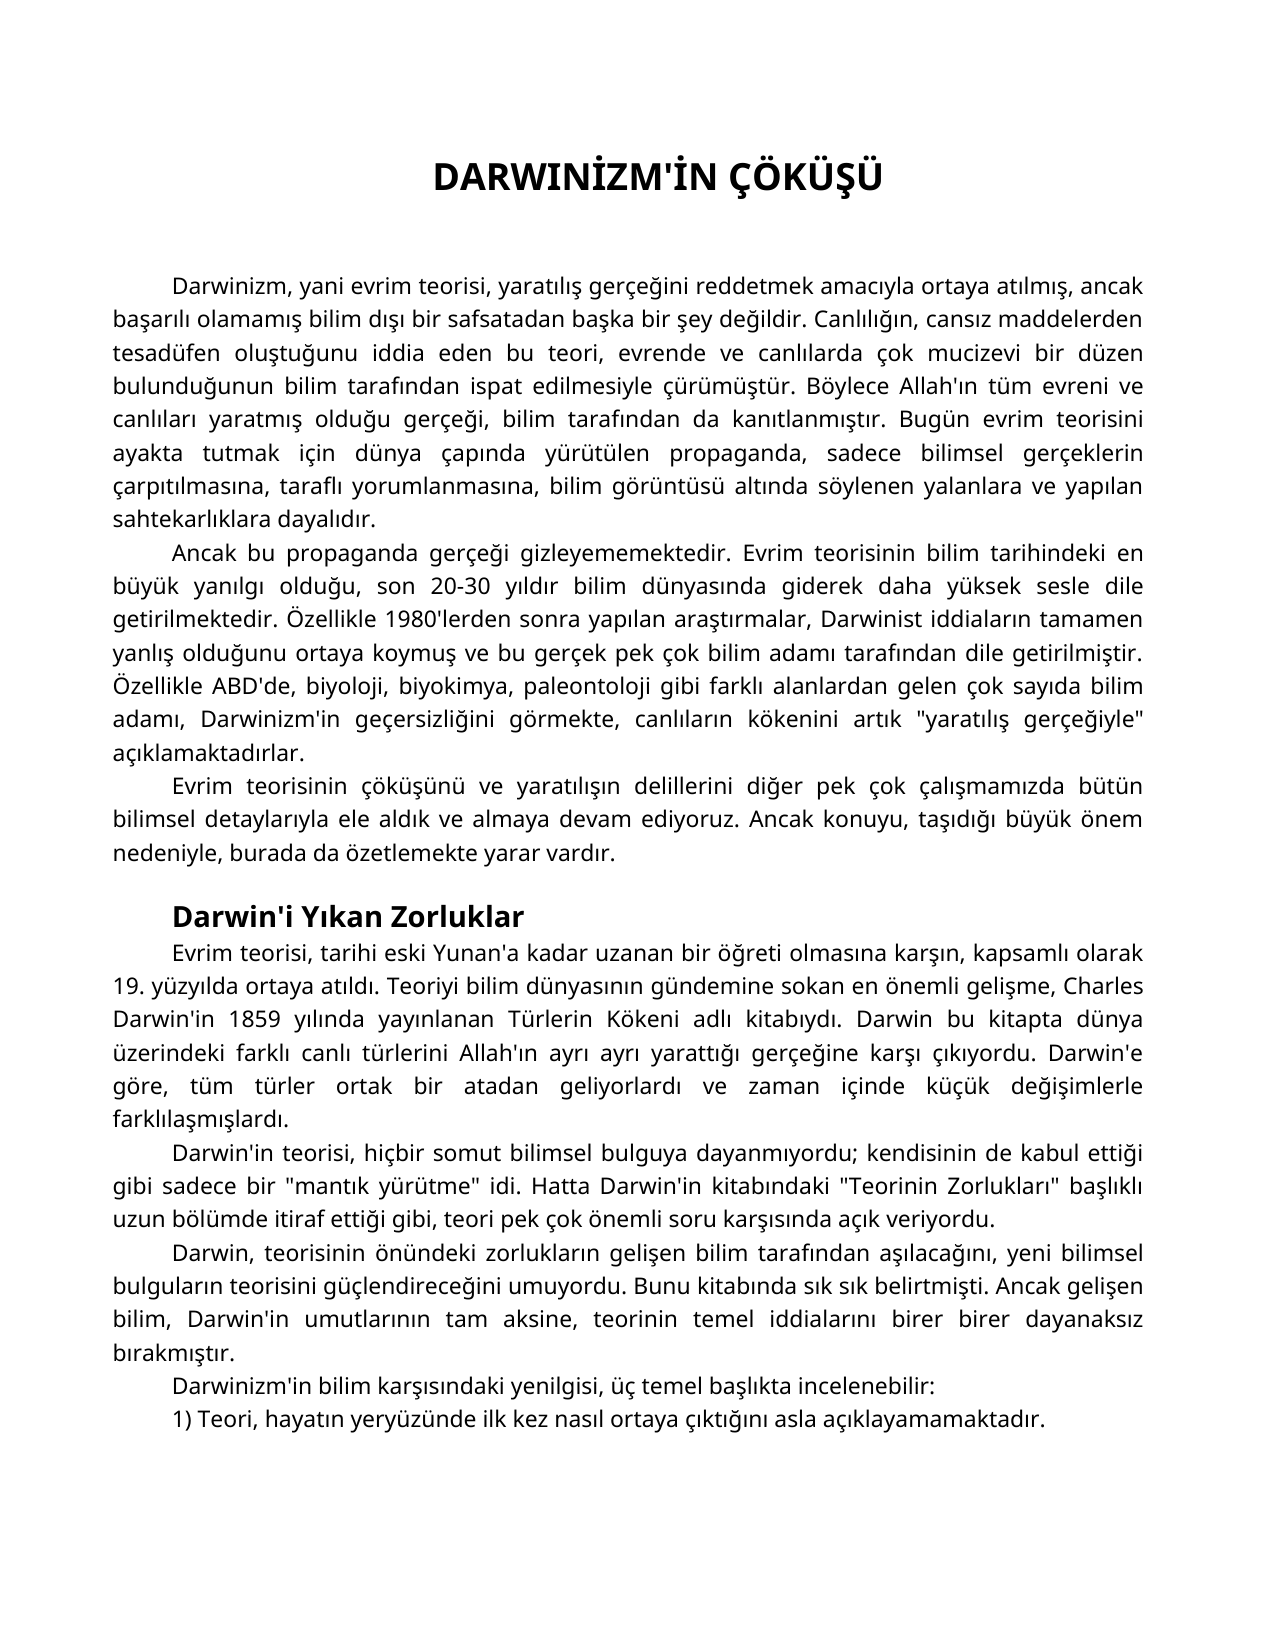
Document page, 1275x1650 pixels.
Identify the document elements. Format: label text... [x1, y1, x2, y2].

text Evrim teorisi, tarihi eski Yunan'a kadar uzanan bir öğreti olmasına karşın, kapsamlı olarak 19. yüzyılda ortaya atıldı. Teoriyi bilim dünyasının gündemine sokan en önemli gelişme, Charles Darwin'in 1859 yılında yayınlanan Türlerin Kökeni adlı kitabıydı. Darwin bu kitapta dünya üzerindeki farklı canlı türlerini Allah'ın ayrı ayrı yarattığı gerçeğine karşı çıkıyordu. Darwin'e göre, tüm türler ortak bir atadan geliyorlardı ve zaman içinde küçük değişimlerle farklılaşmışlardı. [112, 934, 1145, 1134]
text Darwin'in teorisi, hiçbir somut bilimsel bulguya dayanmıyordu; kendisinin de kabul ettiği gibi sadece bir "mantık yürütme" idi. Hatta Darwin'in kitabındaki "Teorinin Zorlukları" başlıklı uzun bölümde itiraf ettiği gibi, teori pek çok önemli soru karşısında açık veriyordu. [112, 1134, 1145, 1234]
text Darwinizm'in bilim karşısındaki yenilgisi, üç temel başlıkta incelenebilir: [112, 1368, 1145, 1401]
text Darwin, teorisinin önündeki zorlukların gelişen bilim tarafından aşılacağını, yeni bilimsel bulguların teorisini güçlendireceğini umuyordu. Bunu kitabında sık sık belirtmişti. Ancak gelişen bilim, Darwin'in umutlarının tam aksine, teorinin temel iddialarını birer birer dayanaksız bırakmıştır. [112, 1234, 1145, 1368]
text 1) Teori, hayatın yeryüzünde ilk kez nasıl ortaya çıktığını asla açıklayamamaktadır. [112, 1401, 1145, 1434]
text Darwin'i Yıkan Zorluklar [112, 901, 1145, 934]
text DARWINİZM'İN ÇÖKÜŞÜ [112, 150, 1145, 201]
text Darwinizm, yani evrim teorisi, yaratılış gerçeğini reddetmek amacıyla ortaya atılmış, ancak başarılı olamamış bilim dışı bir safsatadan başka bir şey değildir. Canlılığın, cansız maddelerden tesadüfen oluştuğunu iddia eden bu teori, evrende ve canlılarda çok mucizevi bir düzen bulunduğunun bilim tarafından ispat edilmesiyle çürümüştür. Böylece Allah'ın tüm evreni ve canlıları yaratmış olduğu gerçeği, bilim tarafından da kanıtlanmıştır. Bugün evrim teorisini ayakta tutmak için dünya çapında yürütülen propaganda, sadece bilimsel gerçeklerin çarpıtılmasına, taraflı yorumlanmasına, bilim görüntüsü altında söylenen yalanlara ve yapılan sahtekarlıklara dayalıdır. [112, 268, 1145, 534]
text Ancak bu propaganda gerçeği gizleyememektedir. Evrim teorisinin bilim tarihindeki en büyük yanılgı olduğu, son 20-30 yıldır bilim dünyasında giderek daha yüksek sesle dile getirilmektedir. Özellikle 1980'lerden sonra yapılan araştırmalar, Darwinist iddiaların tamamen yanlış olduğunu ortaya koymuş ve bu gerçek pek çok bilim adamı tarafından dile getirilmiştir. Özellikle ABD'de, biyoloji, biyokimya, paleontoloji gibi farklı alanlardan gelen çok sayıda bilim adamı, Darwinizm'in geçersizliğini görmekte, canlıların kökenini artık "yaratılış gerçeğiyle" açıklamaktadırlar. [112, 534, 1145, 768]
text Evrim teorisinin çöküşünü ve yaratılışın delillerini diğer pek çok çalışmamızda bütün bilimsel detaylarıyla ele aldık ve almaya devam ediyoruz. Ancak konuyu, taşıdığı büyük önem nedeniyle, burada da özetlemekte yarar vardır. [112, 768, 1145, 868]
